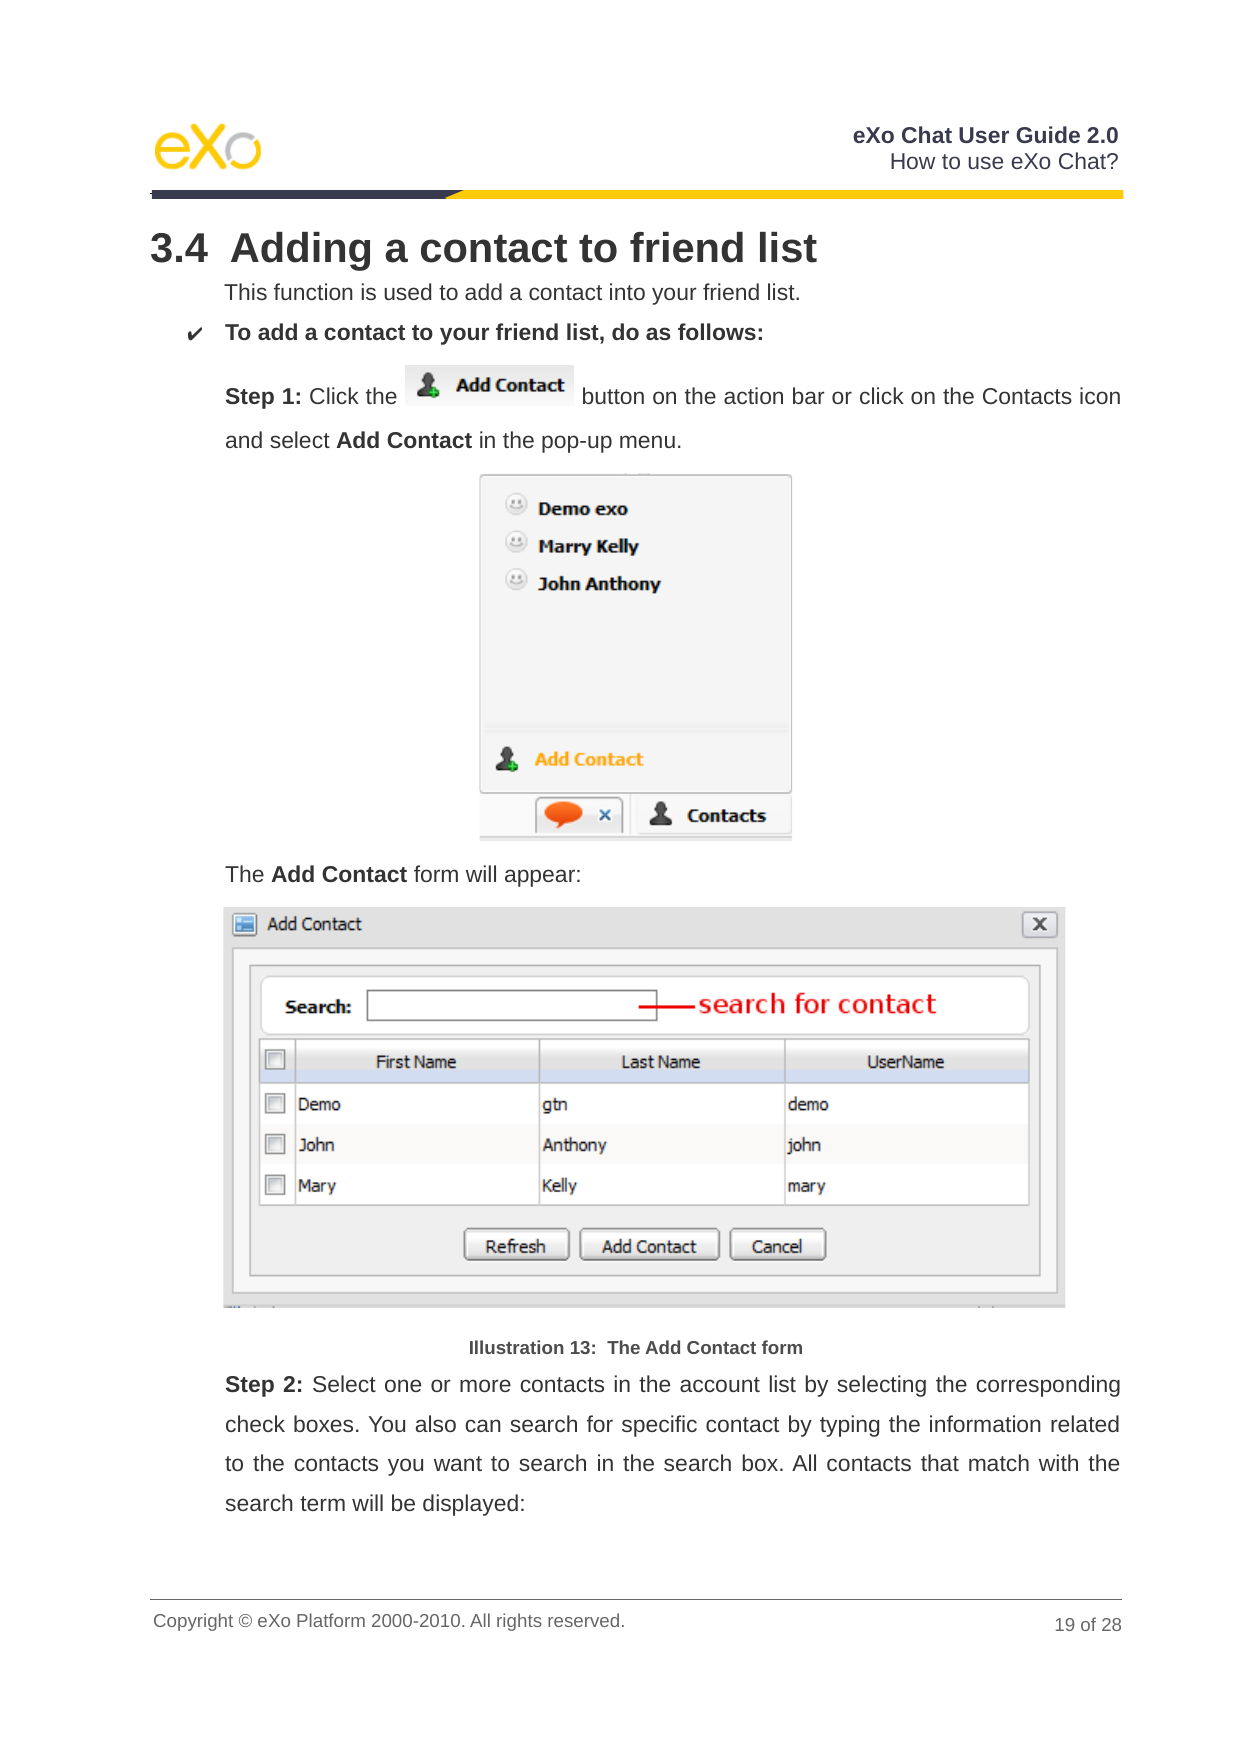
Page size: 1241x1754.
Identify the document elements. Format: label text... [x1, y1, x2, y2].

picture [151, 190, 1124, 199]
subtitle Adding a contact to friend list [150, 223, 1122, 271]
list To add a contact to your friend list, do as follows: [187, 318, 1122, 345]
list Illustration 13: The Add Contact form [206, 983, 1066, 1358]
list Step 2: Select one or more contacts in the account list by selecting the corresponding check boxes. You also can search for specific contact by typing the information related to the contacts you want to search in the search box. All contacts that match with the search term will be displayed: [187, 901, 1122, 1516]
text This function is used to add a contact into your friend list. [224, 279, 1122, 305]
picture [155, 123, 262, 170]
list The Add Contact form will appear: [187, 466, 1122, 888]
picture [405, 365, 574, 406]
list Step 1: Click thebutton on the action bar or click on the Contacts icon and select Add Contact in the pop-up menu. [187, 358, 1122, 453]
picture [223, 907, 1066, 1308]
picture [479, 473, 793, 841]
